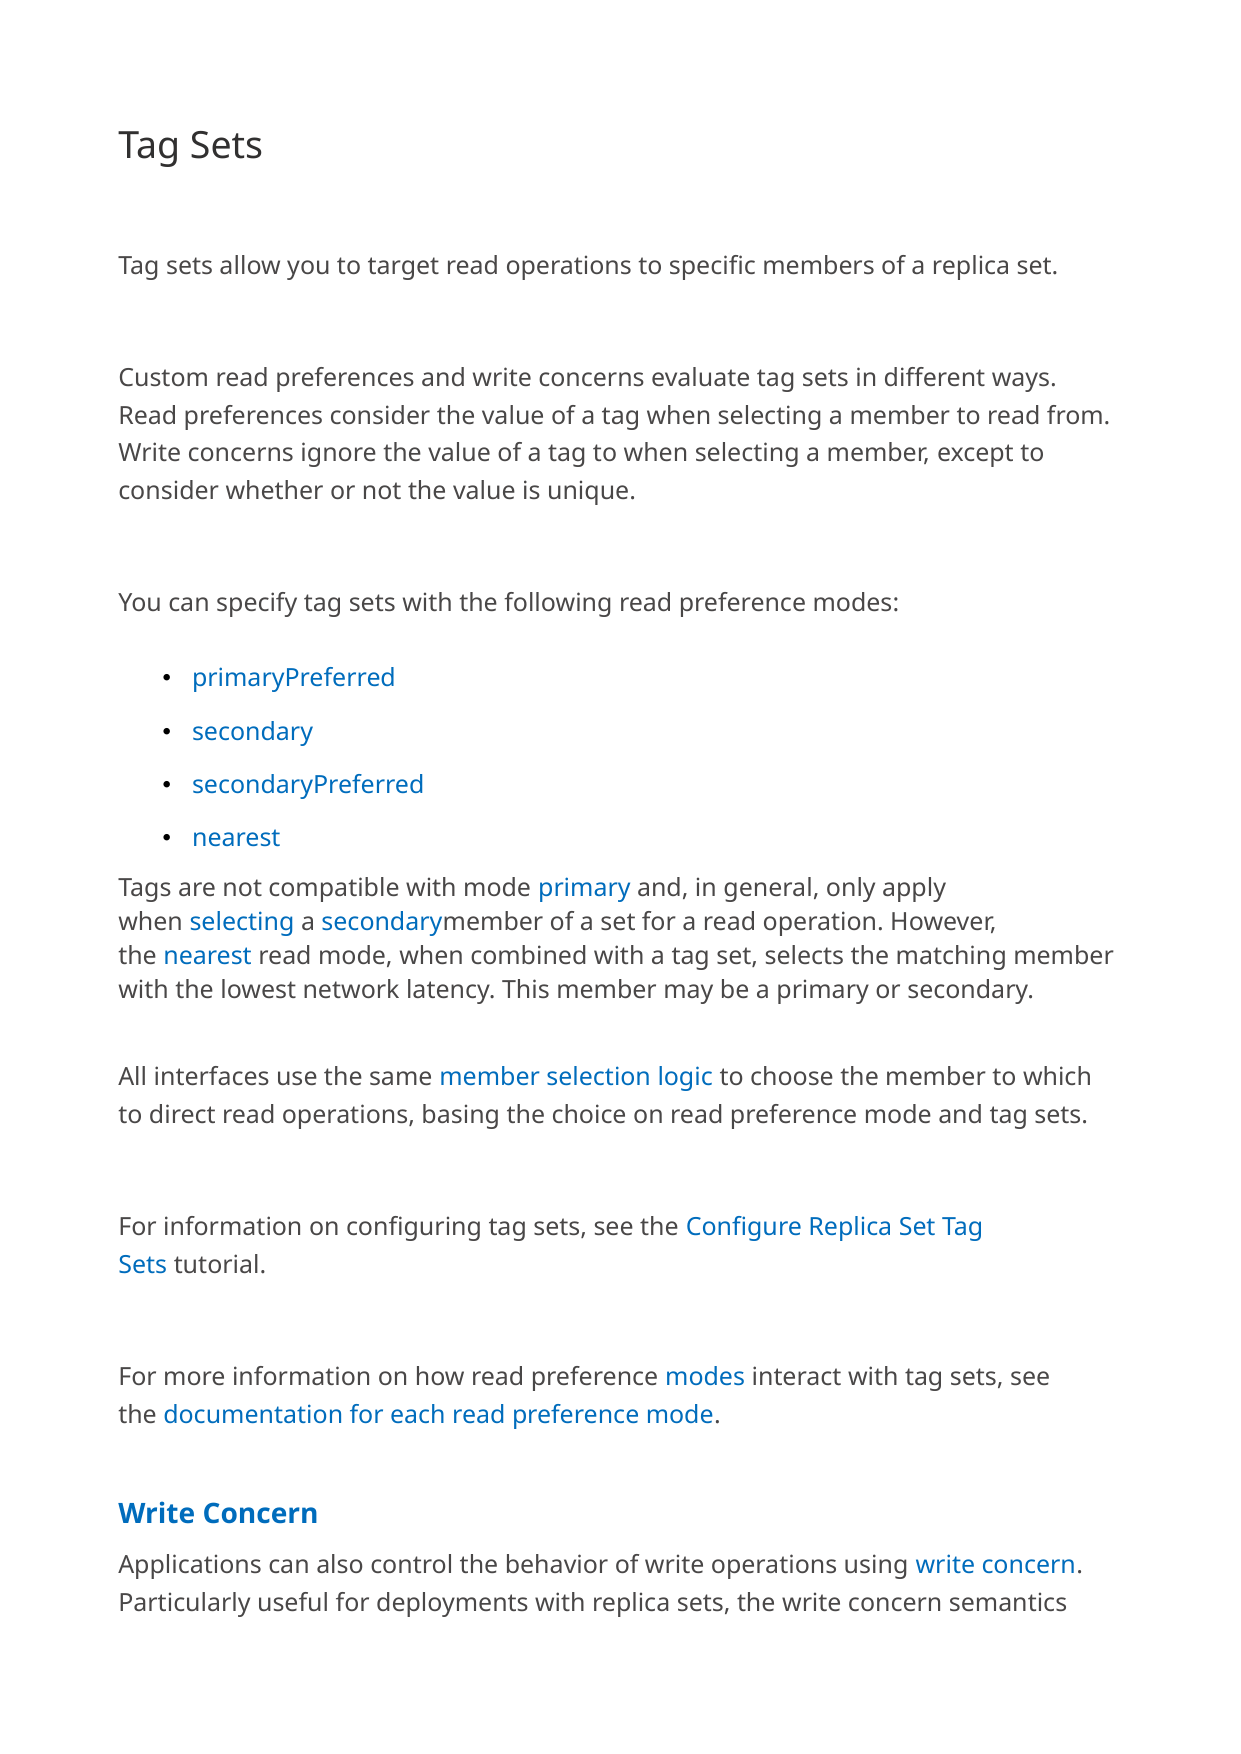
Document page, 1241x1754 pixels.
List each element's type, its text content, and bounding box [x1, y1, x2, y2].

text Tags are not compatible with mode primary and, in general, only apply when selecting a secondarymember of a set for a read operation. However, the nearest read mode, when combined with a tag set, selects the matching member with the lowest network latency. This member may be a primary or secondary. [118, 869, 1122, 1005]
list primaryPreferred [162, 657, 1122, 694]
text Tag sets allow you to target read operations to specific members of a replica set. [118, 244, 1122, 282]
text For more information on how read preference modes interact with tag sets, see the documentation for each read preference mode. [118, 1355, 1122, 1430]
list secondary [162, 710, 1122, 747]
text Custom read preferences and write concerns evaluate tag sets in different ways. Read preferences consider the value of a tag when selecting a member to read from. Write concerns ignore the value of a tag to when selecting a member, except to consider whether or not the value is unique. [118, 357, 1122, 507]
text Applications can also control the behavior of write operations using write concern. Particularly useful for deployments with replica sets, the write concern semantics [118, 1544, 1122, 1619]
subtitle Write Concern [118, 1493, 1122, 1531]
list secondaryPreferred [162, 763, 1122, 800]
text For information on configuring tag sets, see the Configure Replica Set Tag Sets tutorial. [118, 1205, 1122, 1280]
subtitle Tag Sets [118, 118, 1122, 169]
text You can specify tag sets with the following read preference modes: [118, 582, 1122, 619]
list nearest [162, 816, 1122, 853]
text All interfaces use the same member selection logic to choose the member to which to direct read operations, basing the choice on read preference mode and tag sets. [118, 1055, 1122, 1130]
